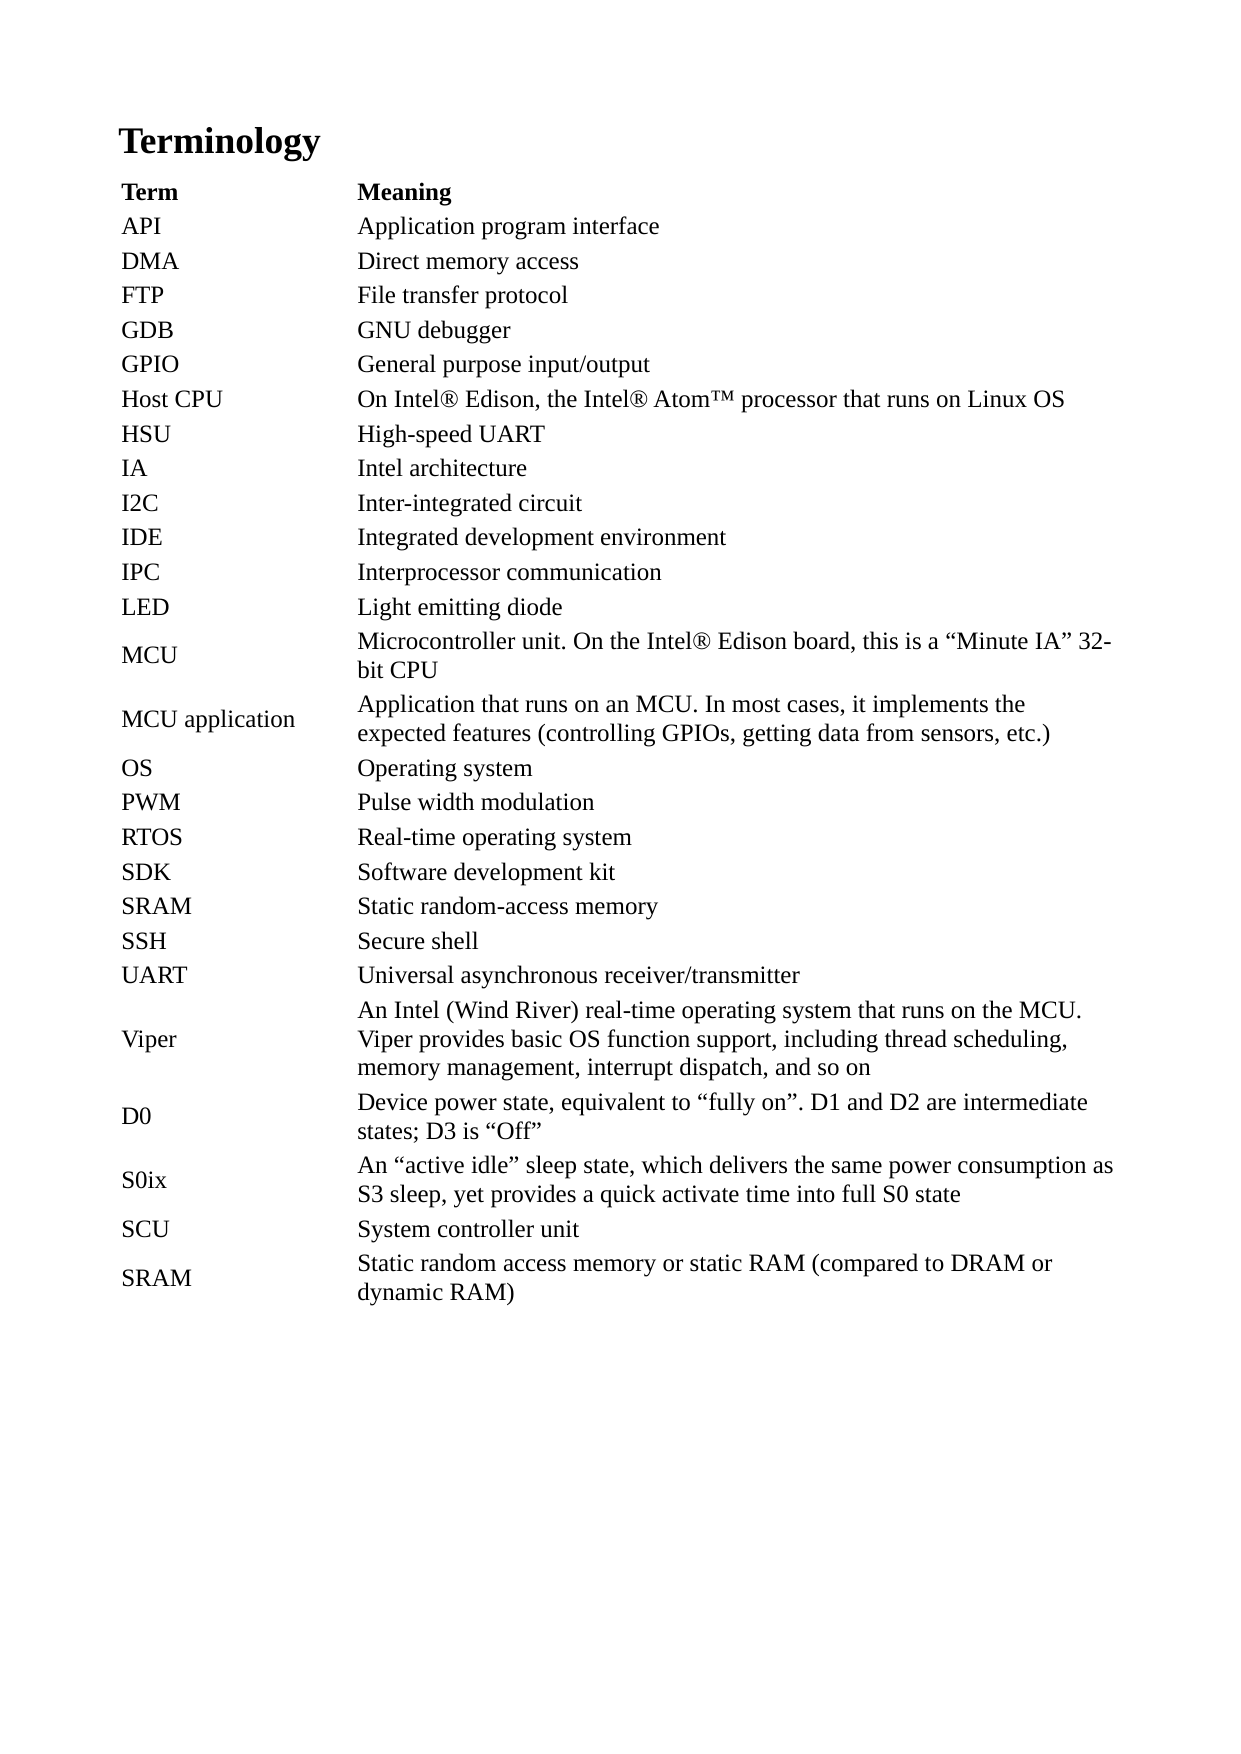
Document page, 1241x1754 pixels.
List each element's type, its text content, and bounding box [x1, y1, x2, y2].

table_cell An “active idle” sleep state, which delivers the same power consumption as S3 sleep, yet provides a quick activate time into full S0 state [354, 1148, 1123, 1211]
table_cell Software development kit [354, 854, 1123, 888]
table_cell OS [118, 750, 354, 784]
table_cell System controller unit [354, 1211, 1123, 1245]
table_cell Host CPU [118, 381, 354, 416]
table_cell Real-time operating system [354, 819, 1123, 854]
table_cell High-speed UART [354, 416, 1123, 450]
table_cell DMA [118, 243, 354, 277]
table_cell SSH [118, 923, 354, 957]
table_cell Secure shell [354, 923, 1123, 957]
table_cell IPC [118, 554, 354, 589]
table_cell Device power state, equivalent to “fully on”. D1 and D2 are intermediate states; D3 is “Off” [354, 1084, 1123, 1147]
table_cell MCU [118, 623, 354, 687]
table_cell D0 [118, 1084, 354, 1147]
table_cell An Intel (Wind River) real-time operating system that runs on the MCU. Viper provides basic OS function support, including thread scheduling, memory management, interrupt dispatch, and so on [354, 992, 1123, 1084]
table_cell On Intel® Edison, the Intel® Atom™ processor that runs on Linux OS [354, 381, 1123, 416]
table_cell SDK [118, 854, 354, 888]
table_cell Integrated development environment [354, 520, 1123, 554]
table_cell GNU debugger [354, 312, 1123, 347]
table_cell GPIO [118, 347, 354, 381]
table_cell General purpose input/output [354, 347, 1123, 381]
table_header Term [118, 174, 354, 208]
table_cell RTOS [118, 819, 354, 854]
table_cell IA [118, 450, 354, 485]
table_header Meaning [354, 174, 1123, 208]
table_cell Universal asynchronous receiver/transmitter [354, 958, 1123, 992]
table_cell Static random access memory or static RAM (compared to DRAM or dynamic RAM) [354, 1245, 1123, 1309]
table_cell SRAM [118, 1245, 354, 1309]
table_cell MCU application [118, 687, 354, 750]
table_cell Static random-access memory [354, 888, 1123, 923]
table_cell SCU [118, 1211, 354, 1245]
table_cell PWM [118, 785, 354, 819]
table_cell HSU [118, 416, 354, 450]
table_cell I2C [118, 485, 354, 519]
table_cell API [118, 208, 354, 243]
table_cell GDB [118, 312, 354, 347]
table_cell Interprocessor communication [354, 554, 1123, 589]
table_cell Direct memory access [354, 243, 1123, 277]
table_cell Pulse width modulation [354, 785, 1123, 819]
table_cell LED [118, 589, 354, 623]
table_cell UART [118, 958, 354, 992]
table_cell FTP [118, 278, 354, 312]
subtitle Terminology [118, 118, 1122, 161]
table_cell IDE [118, 520, 354, 554]
table_cell S0ix [118, 1148, 354, 1211]
table_cell Application that runs on an MCU. In most cases, it implements the expected features (controlling GPIOs, getting data from sensors, etc.) [354, 687, 1123, 750]
table_cell Application program interface [354, 208, 1123, 243]
table_cell Intel architecture [354, 450, 1123, 485]
table_cell Light emitting diode [354, 589, 1123, 623]
table_cell File transfer protocol [354, 278, 1123, 312]
table_cell Operating system [354, 750, 1123, 784]
table_cell Inter-integrated circuit [354, 485, 1123, 519]
table_cell SRAM [118, 888, 354, 923]
table_cell Microcontroller unit. On the Intel® Edison board, this is a “Minute IA” 32-bit CPU [354, 623, 1123, 687]
table_cell Viper [118, 992, 354, 1084]
